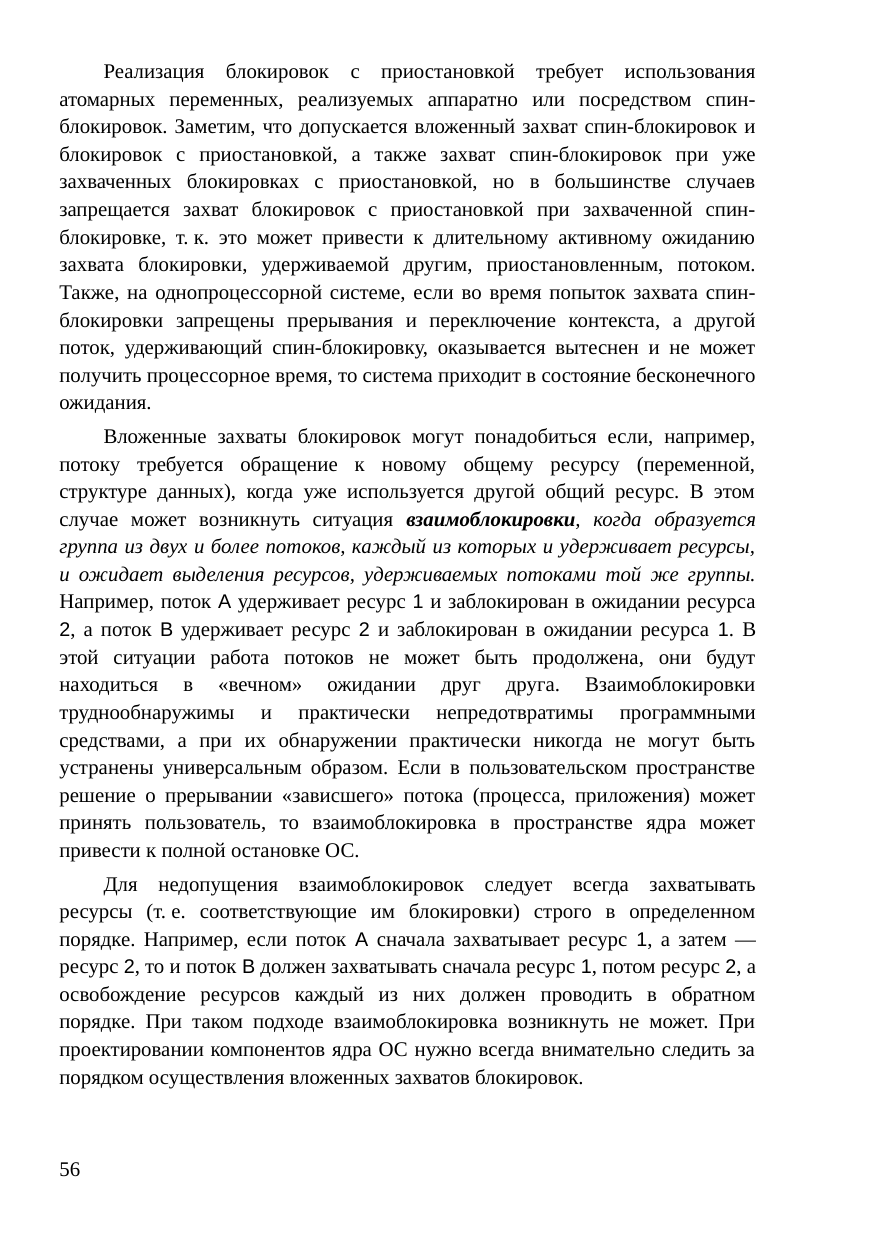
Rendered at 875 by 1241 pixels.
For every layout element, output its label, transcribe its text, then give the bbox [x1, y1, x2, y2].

text Реализация блокировок с приостановкой требует использования атомарных переменных, реализуемых аппаратно или посредством спин-блокировок. Заметим, что допускается вложенный захват спин-блокировок и блокировок с приостановкой, а также захват спин-блокировок при уже захваченных блокировках с приостановкой, но в большинстве случаев запрещается захват блокировок с приостановкой при захваченной спин-блокировке, т. к. это может привести к длительному активному ожиданию захвата блокировки, удерживаемой другим, приостановленным, потоком. Также, на однопроцессорной системе, если во время попыток захвата спин-блокировки запрещены прерывания и переключение контекста, а другой поток, удерживающий спин-блокировку, оказывается вытеснен и не может получить процессорное время, то система приходит в состояние бесконечного ожидания. [59, 59, 756, 414]
text Для недопущения взаимоблокировок следует всегда захватывать ресурсы (т. е. соответствующие им блокировки) строго в определенном порядке. Например, если поток A сначала захватывает ресурс 1, а затем — ресурс 2, то и поток B должен захватывать сначала ресурс 1, потом ресурс 2, а освобождение ресурсов каждый из них должен проводить в обратном порядке. При таком подходе взаимоблокировка возникнуть не может. При проектировании компонентов ядра ОС нужно всегда внимательно следить за порядком осуществления вложенных захватов блокировок. [59, 871, 756, 1089]
text Вложенные захваты блокировок могут понадобиться если, например, потоку требуется обращение к новому общему ресурсу (переменной, структуре данных), когда уже используется другой общий ресурс. В этом случае может возникнуть ситуация взаимоблокировки, когда образуется группа из двух и более потоков, каждый из которых и удерживает ресурсы, и ожидает выделения ресурсов, удерживаемых потоками той же группы. Например, поток A удерживает ресурс 1 и заблокирован в ожидании ресурса 2, а поток B удерживает ресурс 2 и заблокирован в ожидании ресурса 1. В этой ситуации работа потоков не может быть продолжена, они будут находиться в «вечном» ожидании друг друга. Взаимоблокировки труднообнаружимы и практически непредотвратимы программными средствами, а при их обнаружении практически никогда не могут быть устранены универсальным образом. Если в пользовательском пространстве решение о прерывании «зависшего» потока (процесса, приложения) может принять пользователь, то взаимоблокировка в пространстве ядра может привести к полной остановке ОС. [59, 424, 756, 862]
